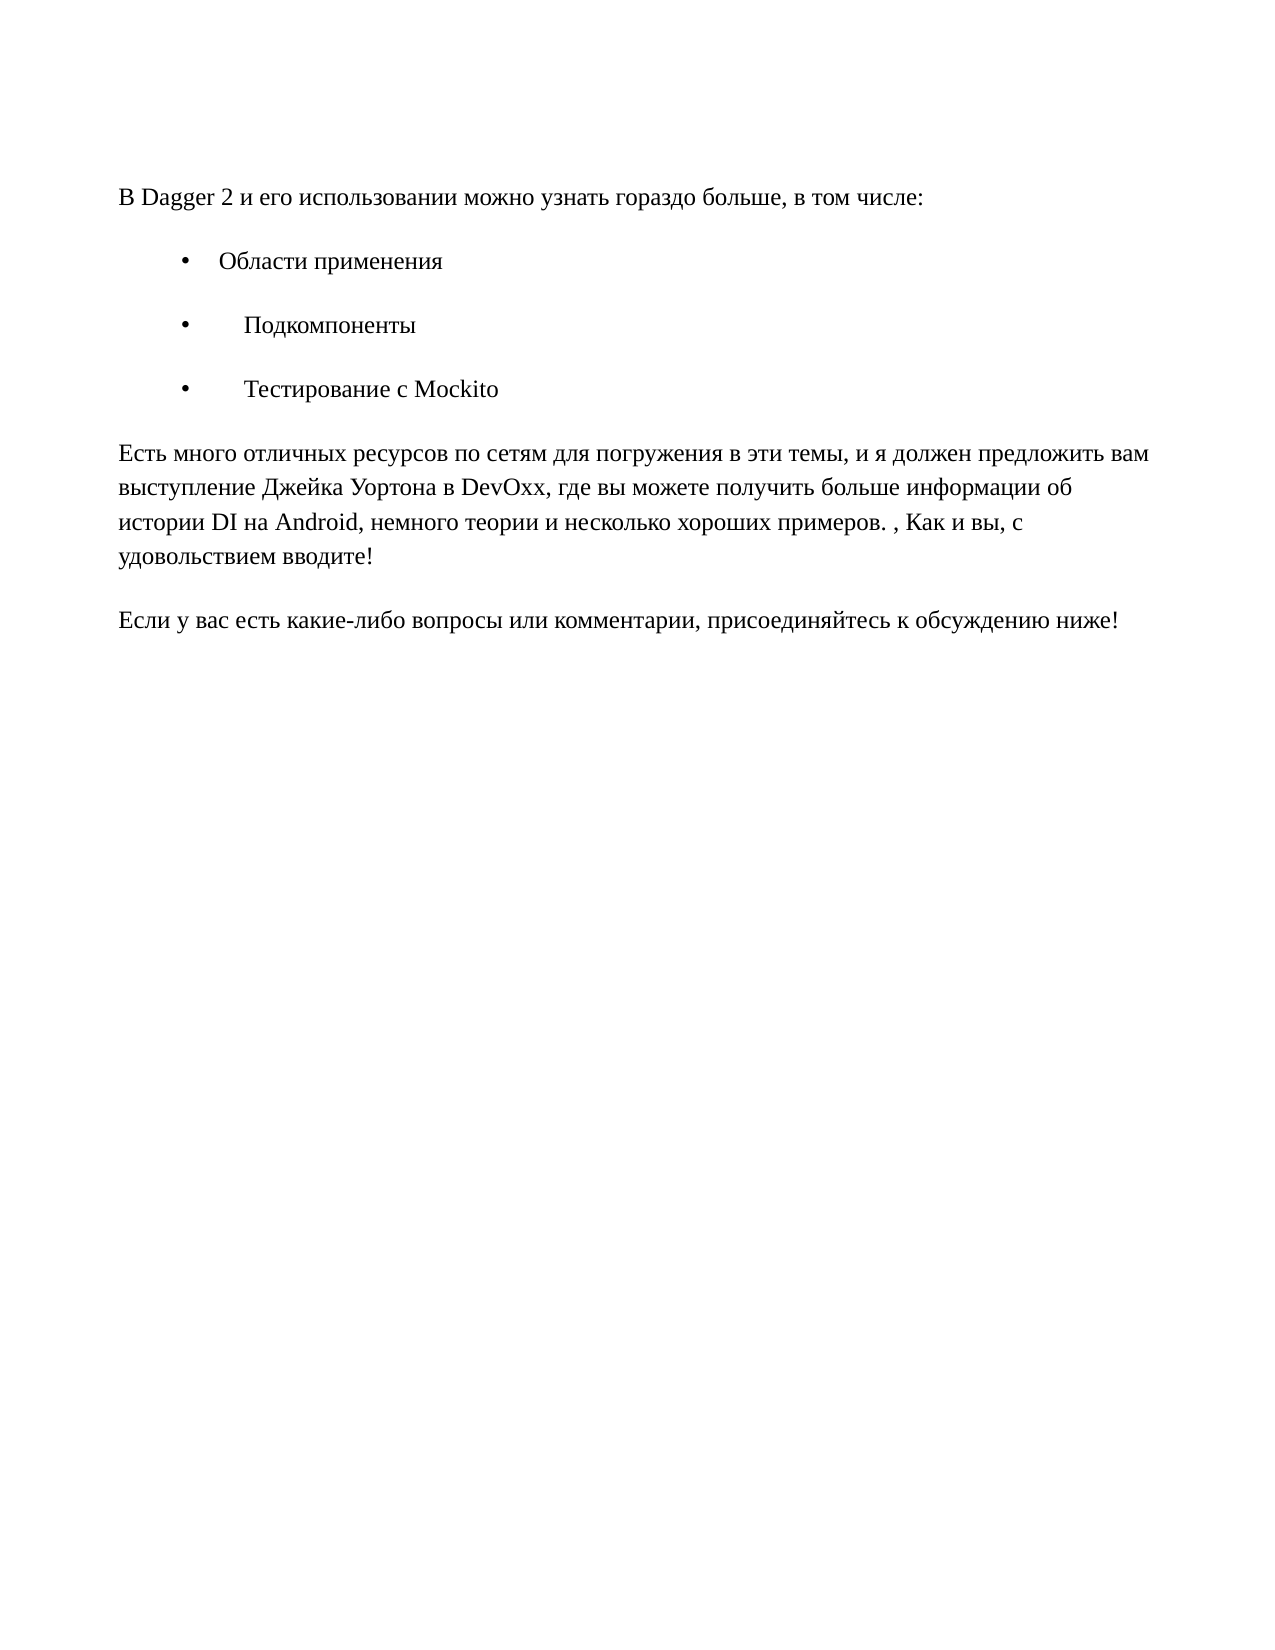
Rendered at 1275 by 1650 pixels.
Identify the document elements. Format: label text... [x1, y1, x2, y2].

list Подкомпоненты [181, 310, 1157, 339]
text Если у вас есть какие-либо вопросы или комментарии, присоединяйтесь к обсуждению ниже! [118, 605, 1157, 634]
list Области применения [181, 246, 1157, 275]
text В Dagger 2 и его использовании можно узнать гораздо больше, в том числе: [118, 182, 1157, 211]
list Тестирование с Mockito [181, 374, 1157, 403]
text Есть много отличных ресурсов по сетям для погружения в эти темы, и я должен предложить вам выступление Джейка Уортона в DevOxx, где вы можете получить больше информации об истории DI на Android, немного теории и несколько хороших примеров. , Как и вы, с удовольствием вводите! [118, 438, 1157, 570]
